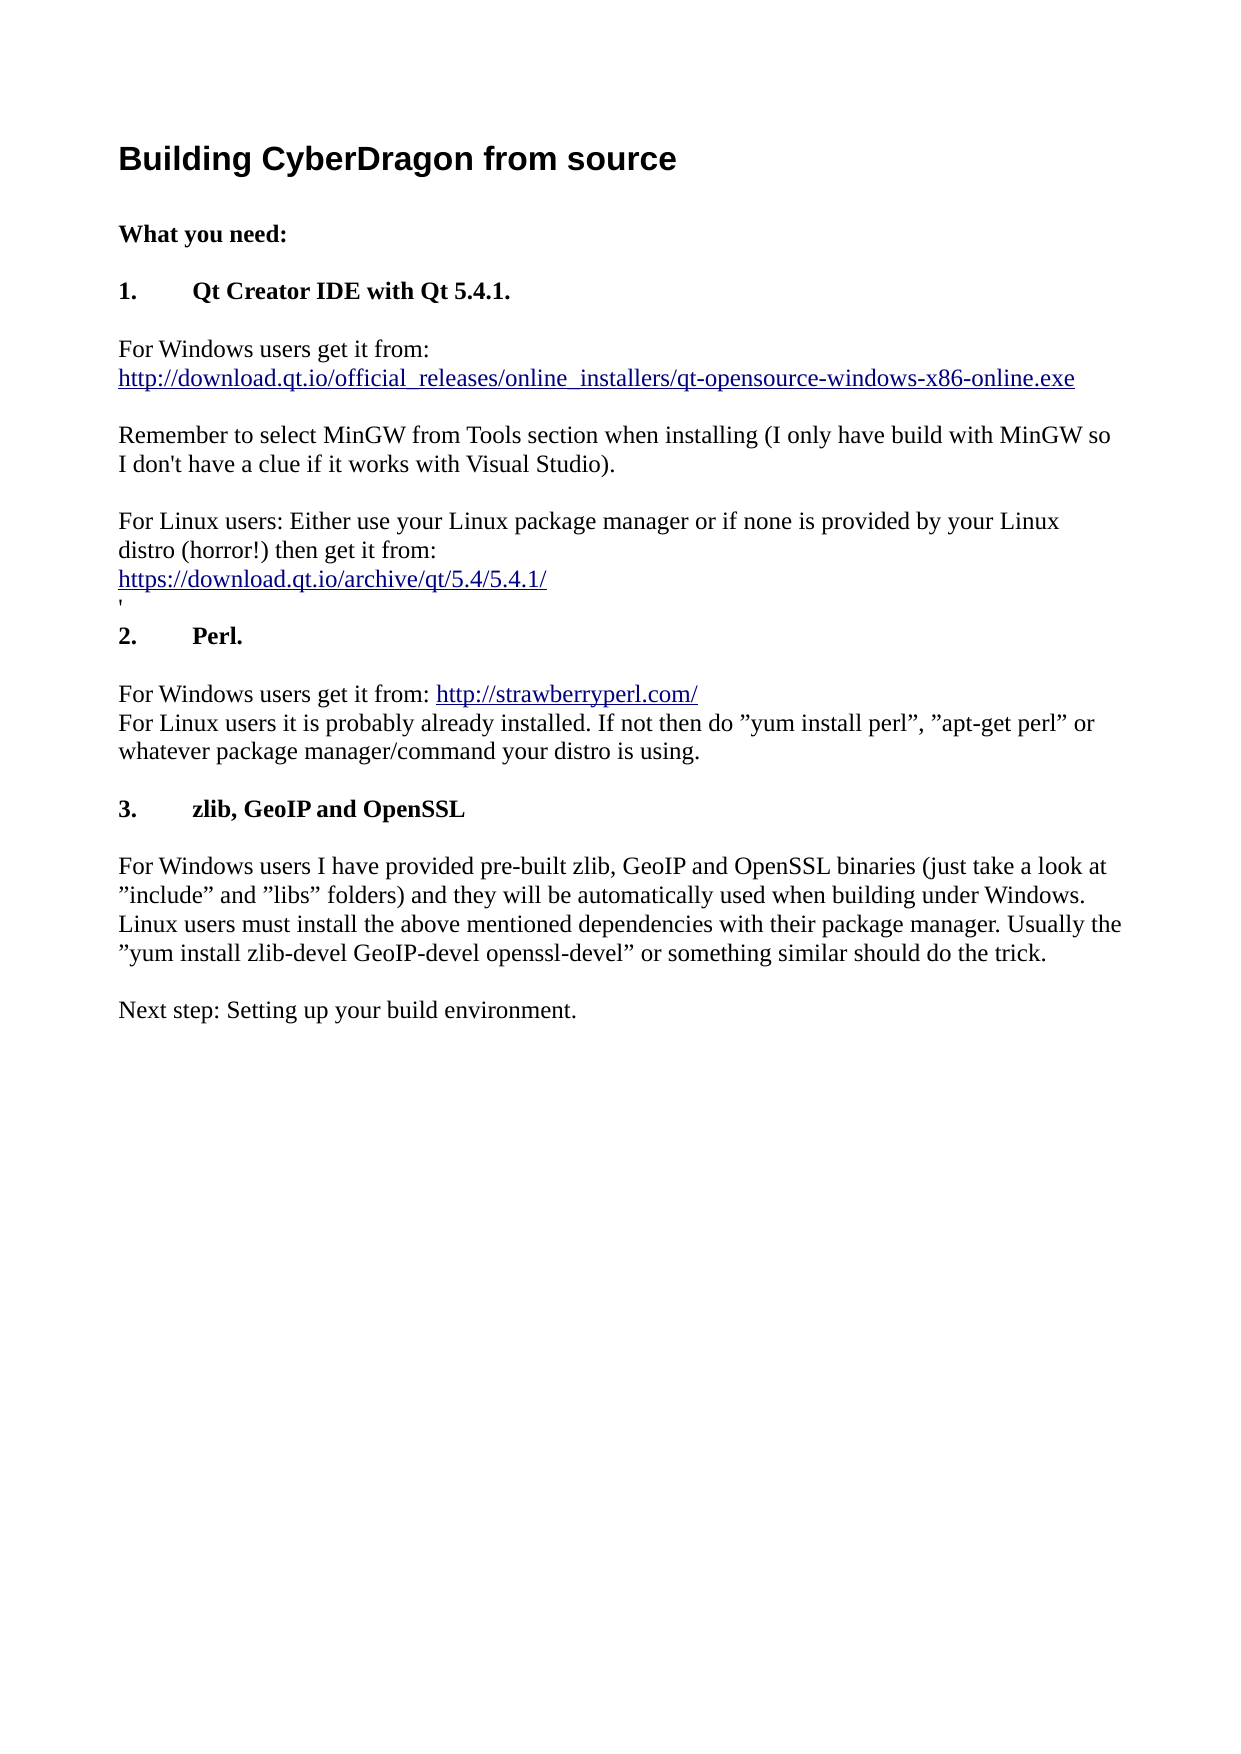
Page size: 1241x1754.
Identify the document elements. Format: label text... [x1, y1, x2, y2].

text For Linux users it is probably already installed. If not then do ”yum install perl”, ”apt-get perl” or whatever package manager/command your distro is using. [118, 708, 1122, 765]
text 3. zlib, GeoIP and OpenSSL [118, 794, 1122, 823]
text For Windows users get it from: http://strawberryperl.com/ [118, 679, 1122, 708]
subtitle Building CyberDragon from source [118, 139, 1122, 178]
text Remember to select MinGW from Tools section when installing (I only have build with MinGW so I don't have a clue if it works with Visual Studio). [118, 420, 1122, 478]
text 2. Perl. [118, 621, 1122, 650]
text For Linux users: Either use your Linux package manager or if none is provided by your Linux distro (horror!) then get it from: [118, 506, 1122, 564]
text What you need: [118, 219, 1122, 248]
text ' [118, 593, 1122, 621]
text Linux users must install the above mentioned dependencies with their package manager. Usually the ”yum install zlib-devel GeoIP-devel openssl-devel” or something similar should do the trick. [118, 909, 1122, 966]
text 1. Qt Creator IDE with Qt 5.4.1. [118, 276, 1122, 305]
text For Windows users get it from: [118, 334, 1122, 363]
text https://download.qt.io/archive/qt/5.4/5.4.1/ [118, 564, 1122, 593]
text Next step: Setting up your build environment. [118, 995, 1122, 1024]
text For Windows users I have provided pre-built zlib, GeoIP and OpenSSL binaries (just take a look at ”include” and ”libs” folders) and they will be automatically used when building under Windows. [118, 851, 1122, 909]
text http://download.qt.io/official_releases/online_installers/qt-opensource-windows-x86-online.exe [118, 363, 1122, 391]
